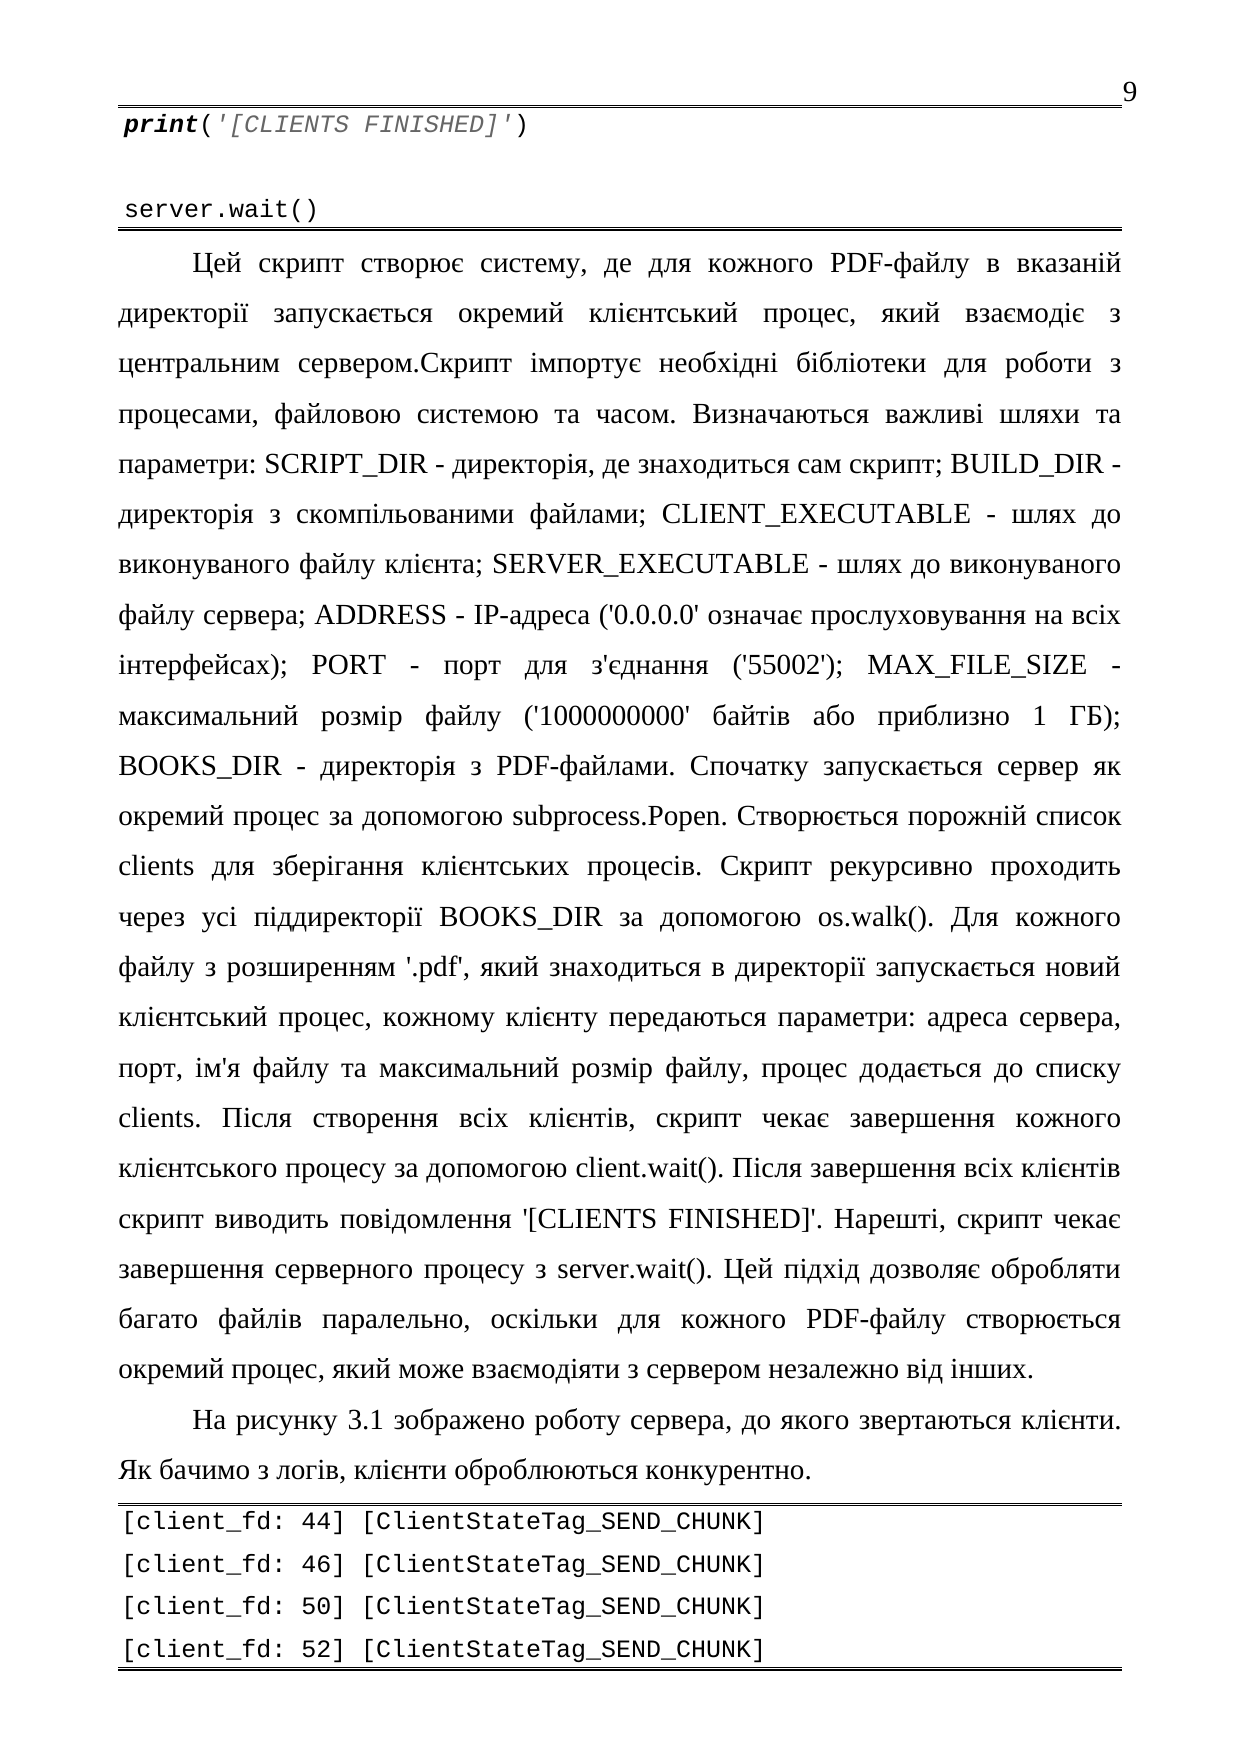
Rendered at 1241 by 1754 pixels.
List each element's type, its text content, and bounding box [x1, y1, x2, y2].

text [client_fd: 50] [ClientStateTag_SEND_CHUNK] [118, 1588, 1122, 1622]
text print('[CLIENTS FINISHED]') [118, 108, 1122, 139]
text [client_fd: 52] [ClientStateTag_SEND_CHUNK] [118, 1630, 1122, 1667]
text [client_fd: 44] [ClientStateTag_SEND_CHUNK] [118, 1506, 1122, 1537]
text Цей скрипт створює систему, де для кожного PDF-файлу в вказаній директорії запускається окремий клієнтський процес, який взаємодіє з центральним сервером.Скрипт імпортує необхідні бібліотеки для роботи з процесами, файловою системою та часом. Визначаються важливі шляхи та параметри: SCRIPT_DIR - директорія, де знаходиться сам скрипт; BUILD_DIR - директорія з скомпільованими файлами; CLIENT_EXECUTABLE - шлях до виконуваного файлу клієнта; SERVER_EXECUTABLE - шлях до виконуваного файлу сервера; ADDRESS - IP-адреса ('0.0.0.0' означає прослуховування на всіх інтерфейсах); PORT - порт для з'єднання ('55002'); MAX_FILE_SIZE - максимальний розмір файлу ('1000000000' байтів або приблизно 1 ГБ); BOOKS_DIR - директорія з PDF-файлами. Спочатку запускається сервер як окремий процес за допомогою subprocess.Popen. Створюється порожній список clients для зберігання клієнтських процесів. Скрипт рекурсивно проходить через усі піддиректорії BOOKS_DIR за допомогою os.walk(). Для кожного файлу з розширенням '.pdf', який знаходиться в директорії запускається новий клієнтський процес, кожному клієнту передаються параметри: адреса сервера, порт, ім'я файлу та максимальний розмір файлу, процес додається до списку clients. Після створення всіх клієнтів, скрипт чекає завершення кожного клієнтського процесу за допомогою client.wait(). Після завершення всіх клієнтів скрипт виводить повідомлення '[CLIENTS FINISHED]'. Нарешті, скрипт чекає завершення серверного процесу з server.wait(). Цей підхід дозволяє обробляти багато файлів паралельно, оскільки для кожного PDF-файлу створюється окремий процес, який може взаємодіяти з сервером незалежно від інших. [118, 245, 1122, 1385]
text На рисунку 3.1 зображено роботу сервера, до якого звертаються клієнти. Як бачимо з логів, клієнти оброблюються конкурентно. [118, 1402, 1122, 1486]
text [client_fd: 46] [ClientStateTag_SEND_CHUNK] [118, 1545, 1122, 1579]
text server.wait() [118, 190, 1122, 227]
